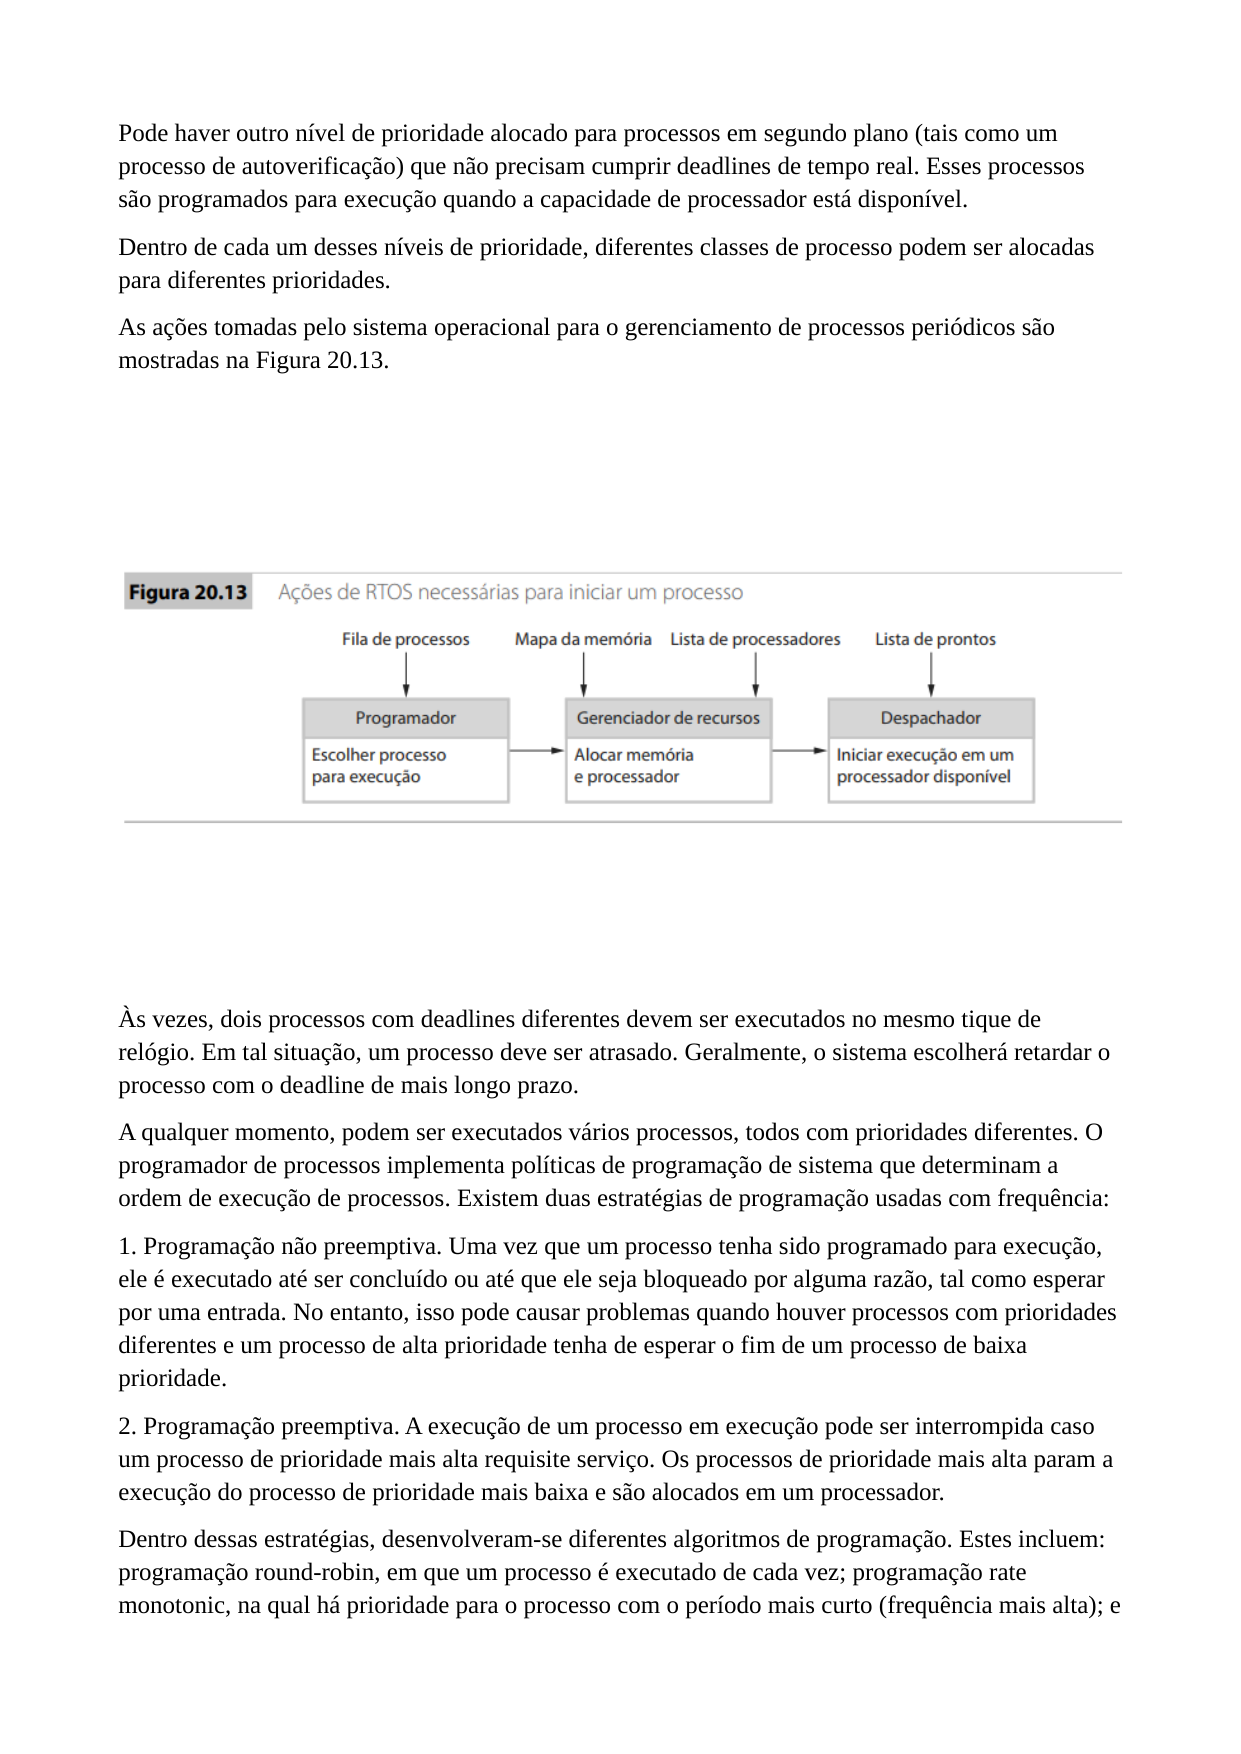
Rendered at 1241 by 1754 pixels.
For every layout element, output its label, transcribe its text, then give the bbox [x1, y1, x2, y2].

text As ações tomadas pelo sistema operacional para o gerenciamento de processos periódicos são mostradas na Figura 20.13. [118, 312, 1122, 374]
text 2. Programação preemptiva. A execução de um processo em execução pode ser interrompida caso um processo de prioridade mais alta requisite serviço. Os processos de prioridade mais alta param a execução do processo de prioridade mais baixa e são alocados em um processador. [118, 1411, 1122, 1506]
text Dentro dessas estratégias, desenvolveram-se diferentes algoritmos de programação. Estes incluem: programação round-robin, em que um processo é executado de cada vez; programação rate monotonic, na qual há prioridade para o processo com o período mais curto (frequência mais alta); e [118, 1524, 1122, 1619]
text Dentro de cada um desses níveis de prioridade, diferentes classes de processo podem ser alocadas para diferentes prioridades. [118, 232, 1122, 293]
text Pode haver outro nível de prioridade alocado para processos em segundo plano (tais como um processo de autoverificação) que não precisam cumprir deadlines de tempo real. Esses processos são programados para execução quando a capacidade de processador está disponível. [118, 118, 1122, 213]
picture [118, 565, 1123, 832]
text A qualquer momento, podem ser executados vários processos, todos com prioridades diferentes. O programador de processos implementa políticas de programação de sistema que determinam a ordem de execução de processos. Existem duas estratégias de programação usadas com frequência: [118, 1117, 1122, 1212]
text Às vezes, dois processos com deadlines diferentes devem ser executados no mesmo tique de relógio. Em tal situação, um processo deve ser atrasado. Geralmente, o sistema escolherá retardar o processo com o deadline de mais longo prazo. [118, 1004, 1122, 1099]
text 1. Programação não preemptiva. Uma vez que um processo tenha sido programado para execução, ele é executado até ser concluído ou até que ele seja bloqueado por alguma razão, tal como esperar por uma entrada. No entanto, isso pode causar problemas quando houver processos com prioridades diferentes e um processo de alta prioridade tenha de esperar o fim de um processo de baixa prioridade. [118, 1231, 1122, 1392]
